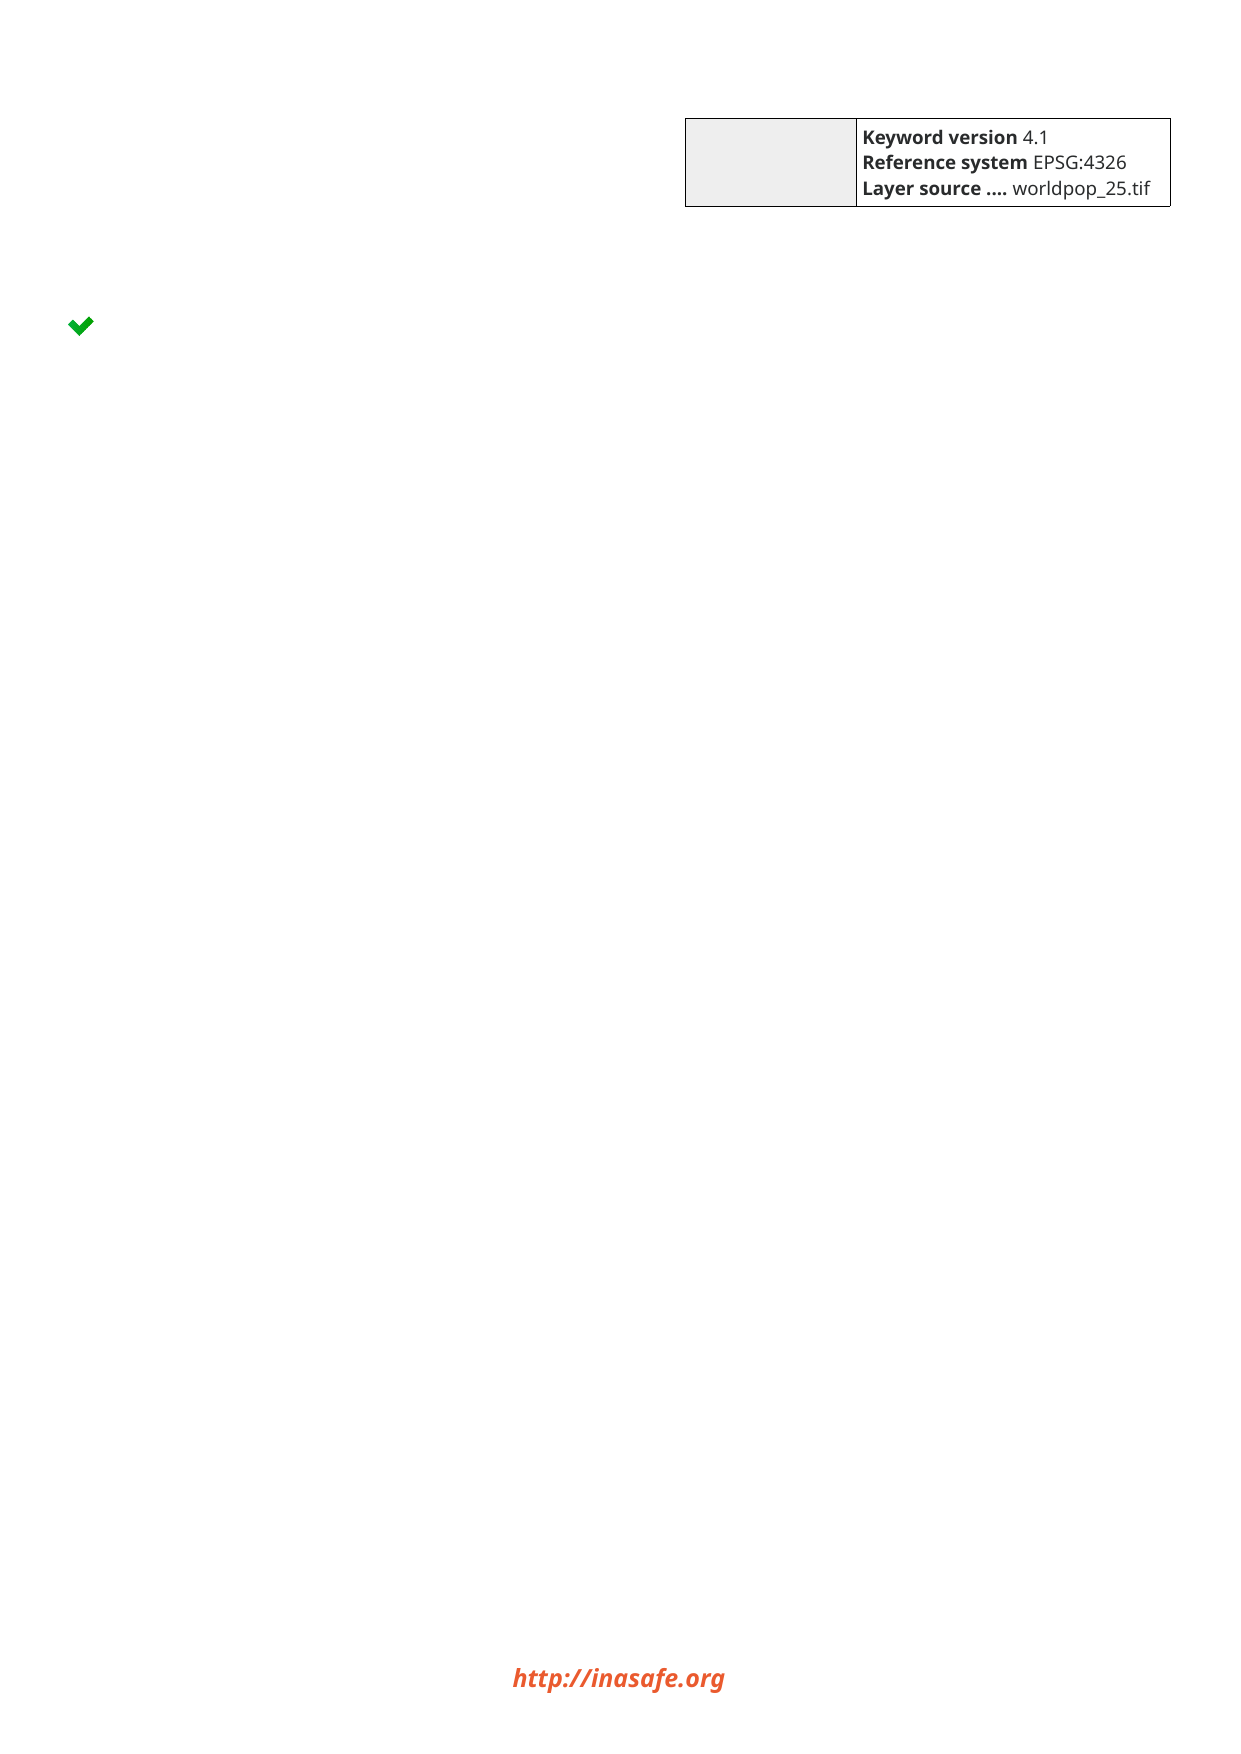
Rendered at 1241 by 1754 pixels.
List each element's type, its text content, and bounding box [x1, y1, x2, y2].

table_cell [686, 119, 856, 206]
table_cell Keyword version 4.1 Reference system EPSG:4326 Layer source .... worldpop_25.tif [857, 119, 1170, 206]
